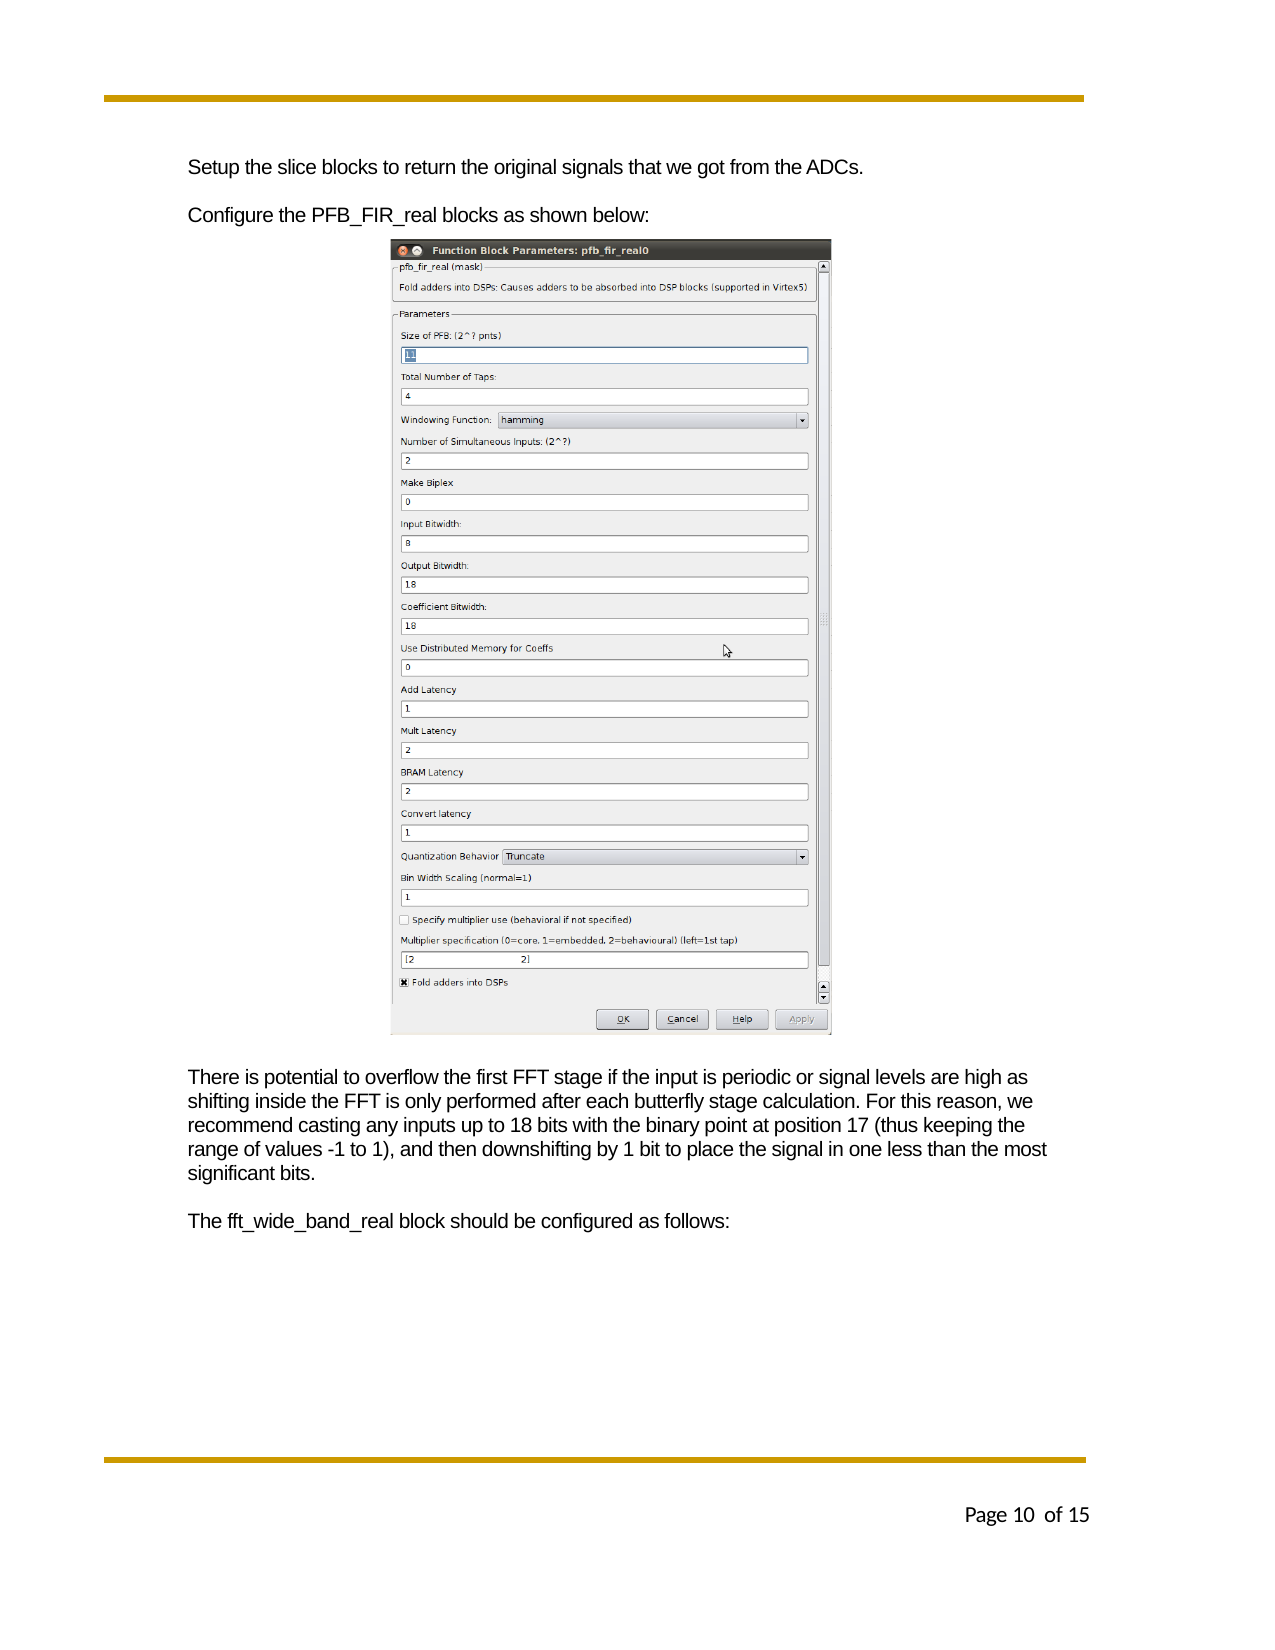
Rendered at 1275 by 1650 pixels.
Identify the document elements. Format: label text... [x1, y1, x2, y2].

text There is potential to overflow the first FFT stage if the input is periodic or signal levels are high as shifting inside the FFT is only performed after each butterfly stage calculation. For this reason, we recommend casting any inputs up to 18 bits with the binary point at position 17 (thus keeping the range of values -1 to 1), and then downshifting by 1 bit to place the signal in one less than the most significant bits. [187, 1065, 1062, 1185]
text Configure the PFB_FIR_real blocks as shown below: [187, 203, 1062, 227]
text The fft_wide_band_real block should be configured as follows: [187, 1209, 1062, 1233]
text Setup the slice blocks to return the original signals that we got from the ADCs. [187, 155, 1062, 179]
picture [390, 239, 832, 1035]
